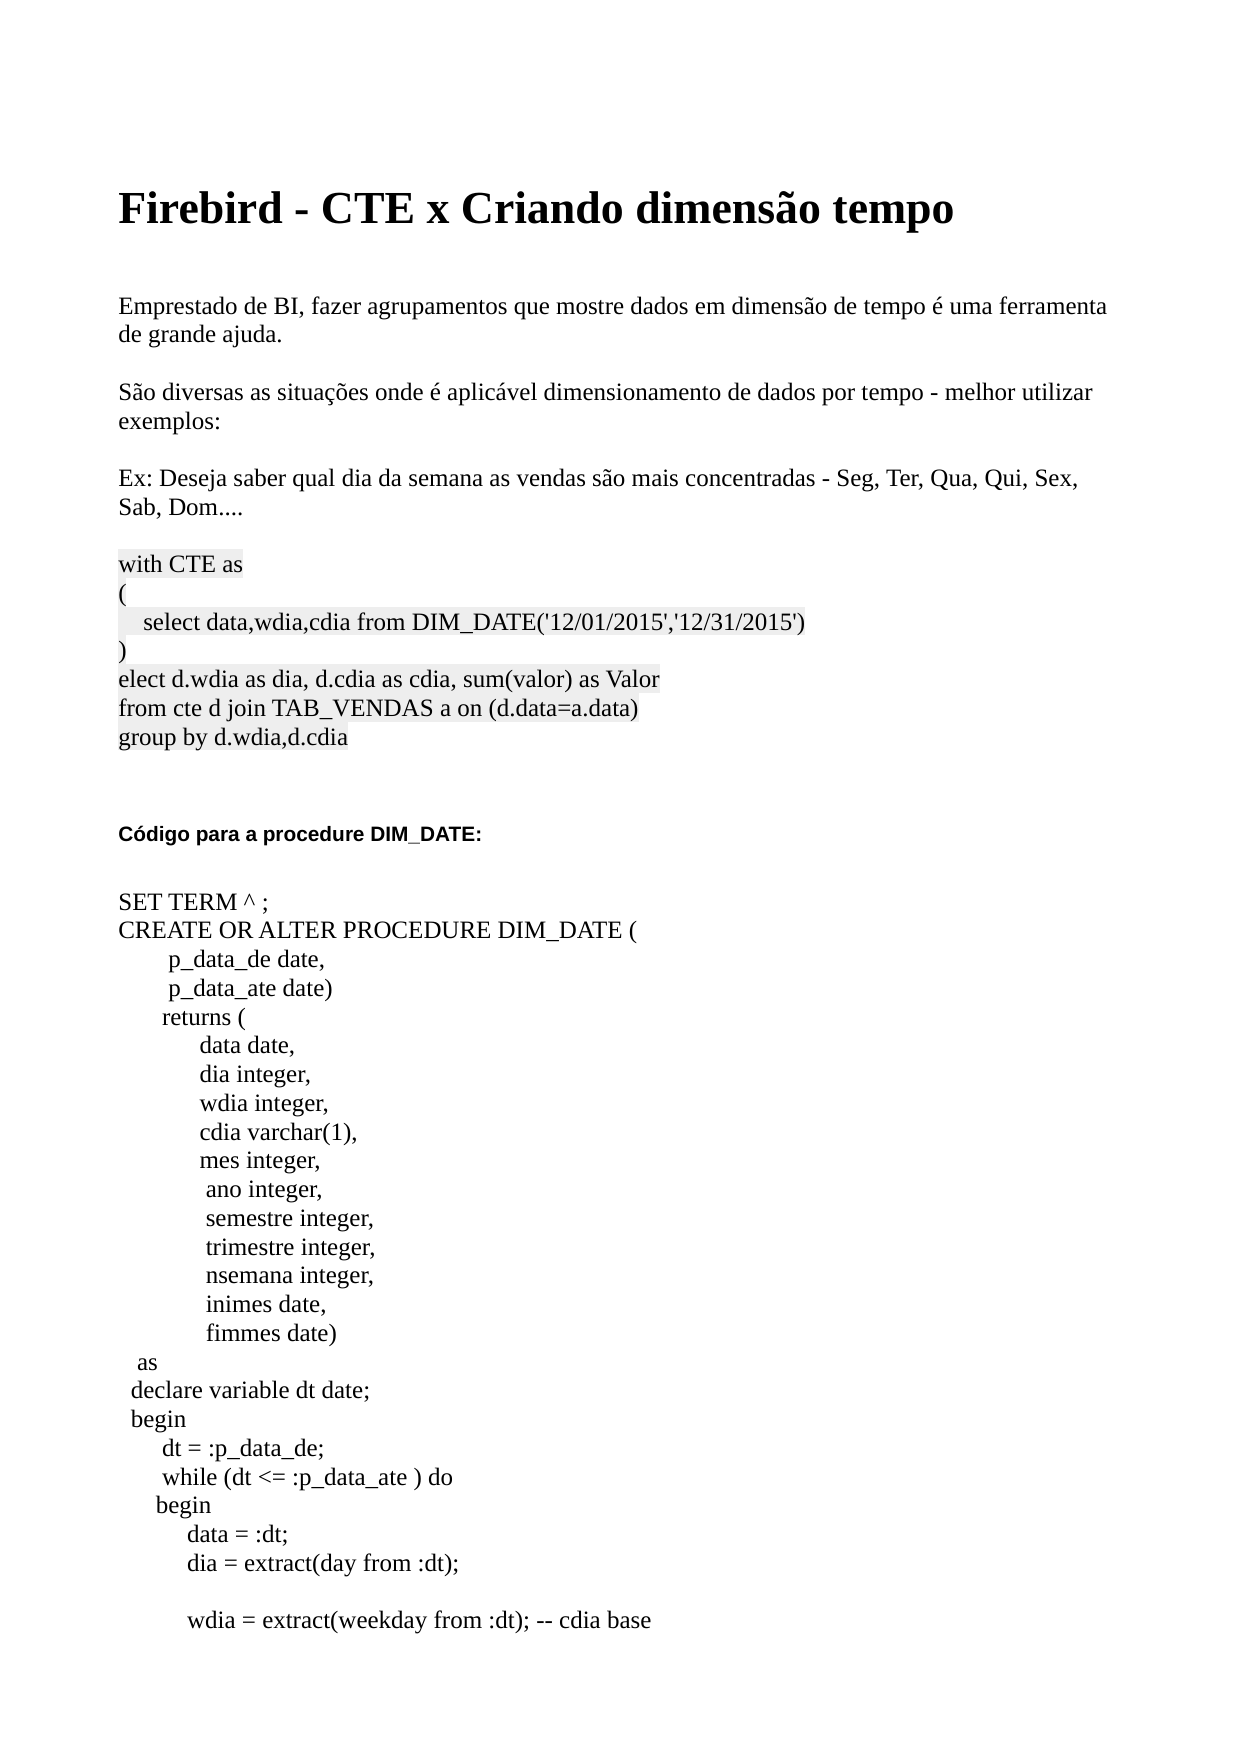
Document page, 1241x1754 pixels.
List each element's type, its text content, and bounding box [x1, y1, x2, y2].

text ( [118, 578, 1122, 607]
text dt = :p_data_de; [118, 1433, 1122, 1462]
text dia integer, [118, 1059, 1122, 1088]
text p_data_ate date) [118, 973, 1122, 1002]
text Emprestado de BI, fazer agrupamentos que mostre dados em dimensão de tempo é uma ferramenta de grande ajuda. [118, 291, 1122, 348]
text begin [118, 1404, 1122, 1433]
text declare variable dt date; [118, 1376, 1122, 1404]
text dia = extract(day from :dt); [118, 1548, 1122, 1577]
text as [118, 1347, 1122, 1376]
text Ex: Deseja saber qual dia da semana as vendas são mais concentradas - Seg, Ter, Qua, Qui, Sex, Sab, Dom.... [118, 463, 1122, 521]
text while (dt <= :p_data_ate ) do [118, 1462, 1122, 1491]
text Firebird - CTE x Criando dimensão tempo [118, 181, 1122, 233]
text mes integer, [118, 1146, 1122, 1174]
text wdia = extract(weekday from :dt); -- cdia base [118, 1606, 1122, 1634]
text ano integer, [118, 1174, 1122, 1203]
text wdia integer, [118, 1088, 1122, 1117]
text data date, [118, 1031, 1122, 1059]
text trimestre integer, [118, 1232, 1122, 1261]
text São diversas as situações onde é aplicável dimensionamento de dados por tempo - melhor utilizar exemplos: [118, 377, 1122, 434]
subtitle Código para a procedure DIM_DATE: [118, 822, 1122, 846]
text SET TERM ^ ; [118, 887, 1122, 916]
text p_data_de date, [118, 944, 1122, 973]
text inimes date, [118, 1289, 1122, 1318]
text data = :dt; [118, 1519, 1122, 1548]
text nsemana integer, [118, 1261, 1122, 1289]
text returns ( [118, 1002, 1122, 1031]
text from cte d join TAB_VENDAS a on (d.data=a.data) [118, 693, 1122, 722]
text cdia varchar(1), [118, 1117, 1122, 1146]
text CREATE OR ALTER PROCEDURE DIM_DATE ( [118, 916, 1122, 944]
text fimmes date) [118, 1318, 1122, 1347]
text semestre integer, [118, 1203, 1122, 1232]
text ) [118, 635, 1122, 664]
text select data,wdia,cdia from DIM_DATE('12/01/2015','12/31/2015') [118, 607, 1122, 635]
text elect d.wdia as dia, d.cdia as cdia, sum(valor) as Valor [118, 664, 1122, 693]
text with CTE as [118, 549, 1122, 578]
text group by d.wdia,d.cdia [118, 722, 1122, 750]
text begin [118, 1491, 1122, 1519]
